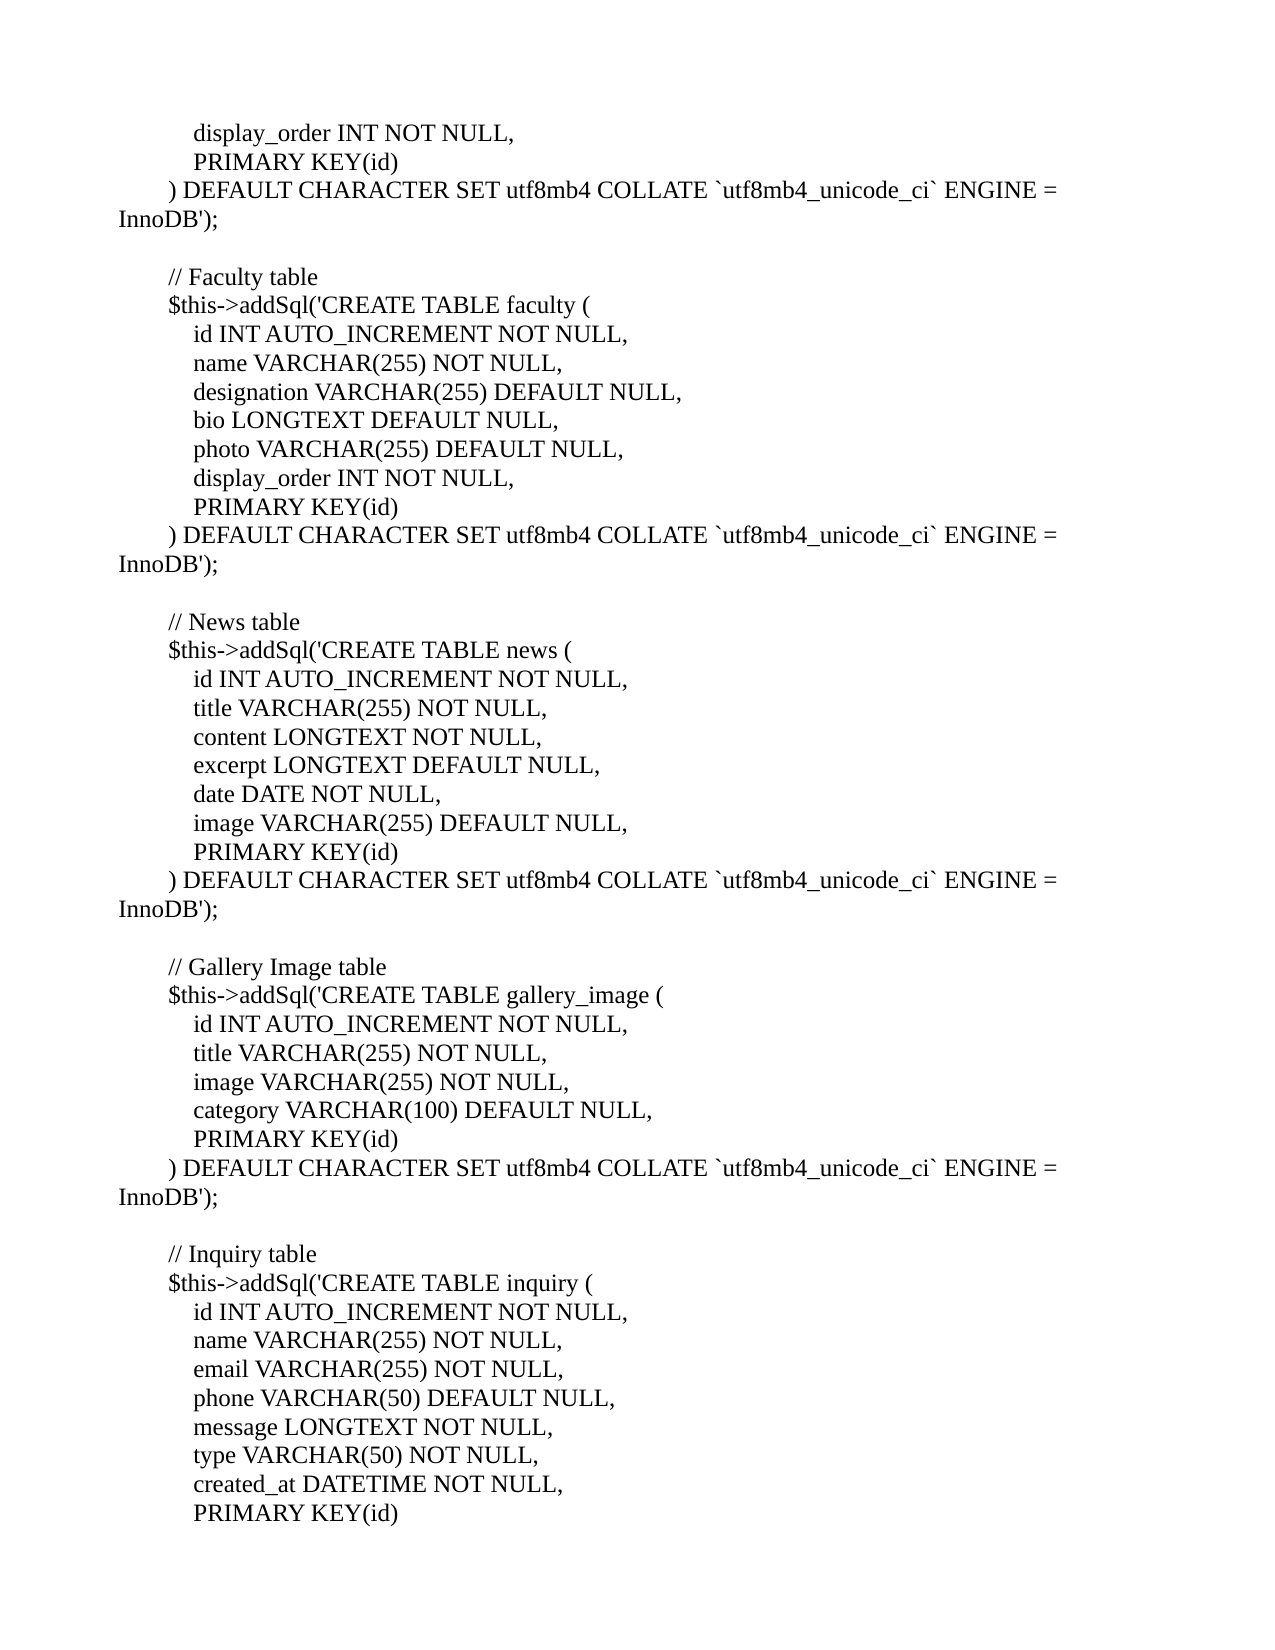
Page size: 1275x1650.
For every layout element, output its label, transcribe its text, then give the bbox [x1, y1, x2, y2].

text $this->addSql('CREATE TABLE inquiry ( [118, 1268, 1157, 1297]
text // News table [118, 607, 1157, 636]
text id INT AUTO_INCREMENT NOT NULL, [118, 1009, 1157, 1038]
text ) DEFAULT CHARACTER SET utf8mb4 COLLATE `utf8mb4_unicode_ci` ENGINE = InnoDB'); [118, 866, 1157, 923]
text email VARCHAR(255) NOT NULL, [118, 1354, 1157, 1383]
text name VARCHAR(255) NOT NULL, [118, 1326, 1157, 1354]
text display_order INT NOT NULL, [118, 118, 1157, 147]
text date DATE NOT NULL, [118, 779, 1157, 808]
text id INT AUTO_INCREMENT NOT NULL, [118, 319, 1157, 348]
text id INT AUTO_INCREMENT NOT NULL, [118, 664, 1157, 693]
text PRIMARY KEY(id) [118, 837, 1157, 866]
text PRIMARY KEY(id) [118, 1124, 1157, 1153]
text excerpt LONGTEXT DEFAULT NULL, [118, 751, 1157, 779]
text id INT AUTO_INCREMENT NOT NULL, [118, 1297, 1157, 1326]
text title VARCHAR(255) NOT NULL, [118, 1038, 1157, 1067]
text ) DEFAULT CHARACTER SET utf8mb4 COLLATE `utf8mb4_unicode_ci` ENGINE = InnoDB'); [118, 1153, 1157, 1211]
text image VARCHAR(255) DEFAULT NULL, [118, 808, 1157, 837]
text title VARCHAR(255) NOT NULL, [118, 693, 1157, 722]
text // Faculty table [118, 262, 1157, 291]
text // Gallery Image table [118, 952, 1157, 981]
text message LONGTEXT NOT NULL, [118, 1412, 1157, 1441]
text phone VARCHAR(50) DEFAULT NULL, [118, 1383, 1157, 1412]
text $this->addSql('CREATE TABLE gallery_image ( [118, 981, 1157, 1009]
text created_at DATETIME NOT NULL, [118, 1469, 1157, 1498]
text ) DEFAULT CHARACTER SET utf8mb4 COLLATE `utf8mb4_unicode_ci` ENGINE = InnoDB'); [118, 176, 1157, 233]
text // Inquiry table [118, 1239, 1157, 1268]
text $this->addSql('CREATE TABLE faculty ( [118, 291, 1157, 319]
text type VARCHAR(50) NOT NULL, [118, 1441, 1157, 1469]
text ) DEFAULT CHARACTER SET utf8mb4 COLLATE `utf8mb4_unicode_ci` ENGINE = InnoDB'); [118, 521, 1157, 578]
text PRIMARY KEY(id) [118, 147, 1157, 176]
text photo VARCHAR(255) DEFAULT NULL, [118, 434, 1157, 463]
text category VARCHAR(100) DEFAULT NULL, [118, 1096, 1157, 1124]
text bio LONGTEXT DEFAULT NULL, [118, 406, 1157, 434]
text designation VARCHAR(255) DEFAULT NULL, [118, 377, 1157, 406]
text $this->addSql('CREATE TABLE news ( [118, 636, 1157, 664]
text PRIMARY KEY(id) [118, 1498, 1157, 1527]
text PRIMARY KEY(id) [118, 492, 1157, 521]
text display_order INT NOT NULL, [118, 463, 1157, 492]
text content LONGTEXT NOT NULL, [118, 722, 1157, 751]
text name VARCHAR(255) NOT NULL, [118, 348, 1157, 377]
text image VARCHAR(255) NOT NULL, [118, 1067, 1157, 1096]
